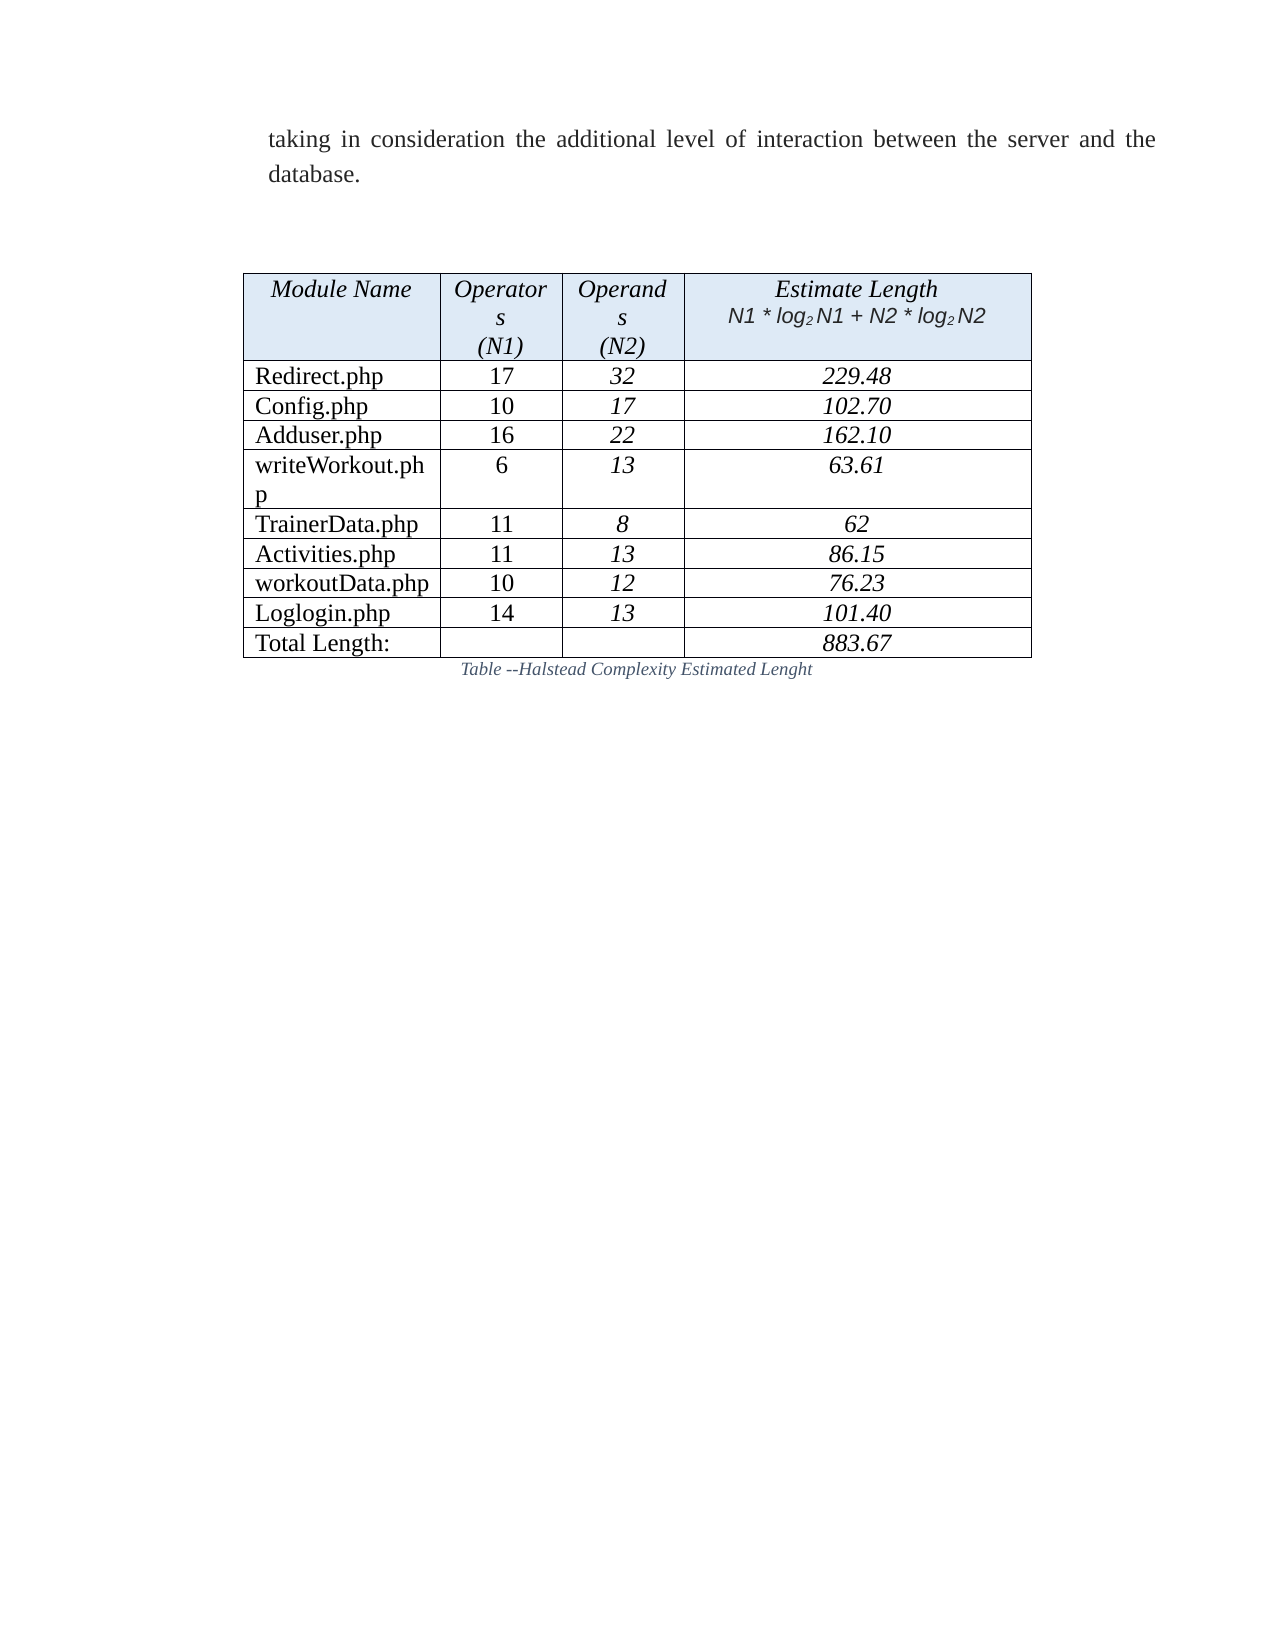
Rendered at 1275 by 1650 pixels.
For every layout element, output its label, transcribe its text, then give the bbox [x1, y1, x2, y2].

table_cell 11 [441, 509, 562, 538]
table_cell 86.15 [685, 539, 1031, 567]
table_cell 16 [441, 421, 562, 449]
table_cell 63.61 [685, 450, 1031, 508]
table_cell Loglogin.php [244, 598, 440, 627]
table_cell [563, 628, 684, 657]
table_cell writeWorkout.php [244, 450, 440, 508]
table_cell 17 [441, 361, 562, 390]
table_cell 883.67 [685, 628, 1031, 657]
table_cell 102.70 [685, 391, 1031, 419]
table_cell 22 [563, 421, 684, 449]
table_cell 229.48 [685, 361, 1031, 390]
table_cell 62 [685, 509, 1031, 538]
table_cell 6 [441, 450, 562, 508]
table_cell 8 [563, 509, 684, 538]
table_cell 13 [563, 598, 684, 627]
table_cell [441, 628, 562, 657]
text Table --Halstead Complexity Estimated Lenght [118, 658, 1157, 679]
table_cell Activities.php [244, 539, 440, 567]
table_cell Config.php [244, 391, 440, 419]
table_cell Adduser.php [244, 421, 440, 449]
table_cell 10 [441, 391, 562, 419]
table_cell 11 [441, 539, 562, 567]
table_cell 14 [441, 598, 562, 627]
table_cell 13 [563, 450, 684, 508]
table_header Estimate Length N1 * log2 N1 + N2 * log2 N2 [685, 274, 1031, 360]
table_cell 12 [563, 569, 684, 597]
table_cell TrainerData.php [244, 509, 440, 538]
table_header Operators (N1) [441, 274, 562, 360]
table_cell 76.23 [685, 569, 1031, 597]
table_header Operands (N2) [563, 274, 684, 360]
table_header Module Name [244, 274, 440, 360]
table_cell Total Length: [244, 628, 440, 657]
table_cell Redirect.php [244, 361, 440, 390]
table_cell 17 [563, 391, 684, 419]
table_cell 101.40 [685, 598, 1031, 627]
table_cell 10 [441, 569, 562, 597]
table_cell 32 [563, 361, 684, 390]
table_cell workoutData.php [244, 569, 440, 597]
list taking in consideration the additional level of interaction between the server and the database. [231, 118, 1157, 188]
table_cell 13 [563, 539, 684, 567]
table_cell 162.10 [685, 421, 1031, 449]
